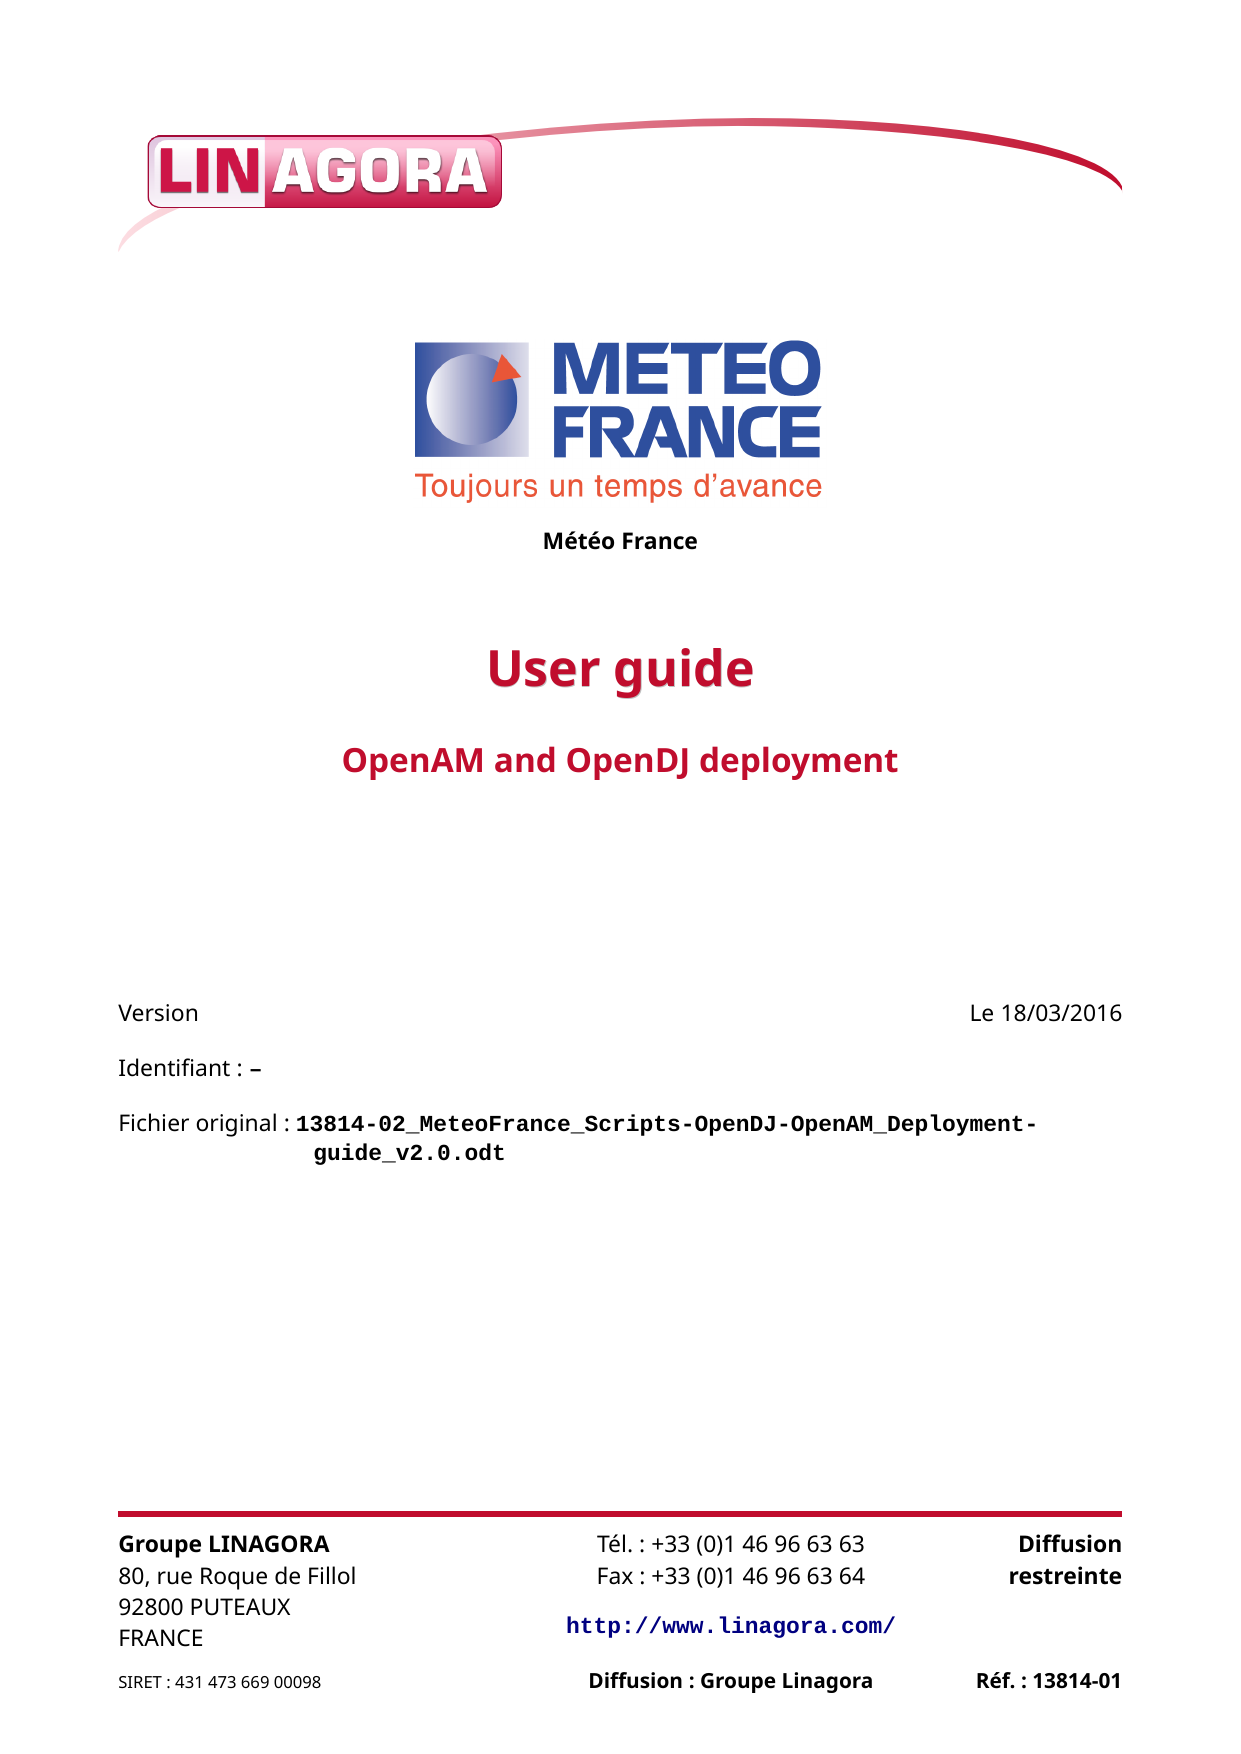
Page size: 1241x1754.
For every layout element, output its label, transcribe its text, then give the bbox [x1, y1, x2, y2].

picture [413, 339, 827, 508]
table_header [118, 281, 413, 519]
table_cell [118, 788, 1122, 849]
picture [118, 118, 1123, 252]
table_header [413, 281, 827, 339]
table_cell Le 18/03/2016 [620, 849, 1122, 1034]
table_cell [413, 508, 827, 519]
table_cell OpenAM and OpenDJ deployment [118, 708, 1122, 788]
table_cell User guide [118, 563, 1122, 707]
table_cell Météo France [118, 519, 1122, 562]
table_cell Fichier original : 13814-02_MeteoFrance_Scripts-OpenDJ-OpenAM_Deployment-guide_v2.0.odt [118, 1089, 1122, 1173]
table_cell Version [118, 849, 620, 1034]
table_header [827, 281, 1122, 519]
table_cell Identifiant : – [118, 1034, 1122, 1089]
